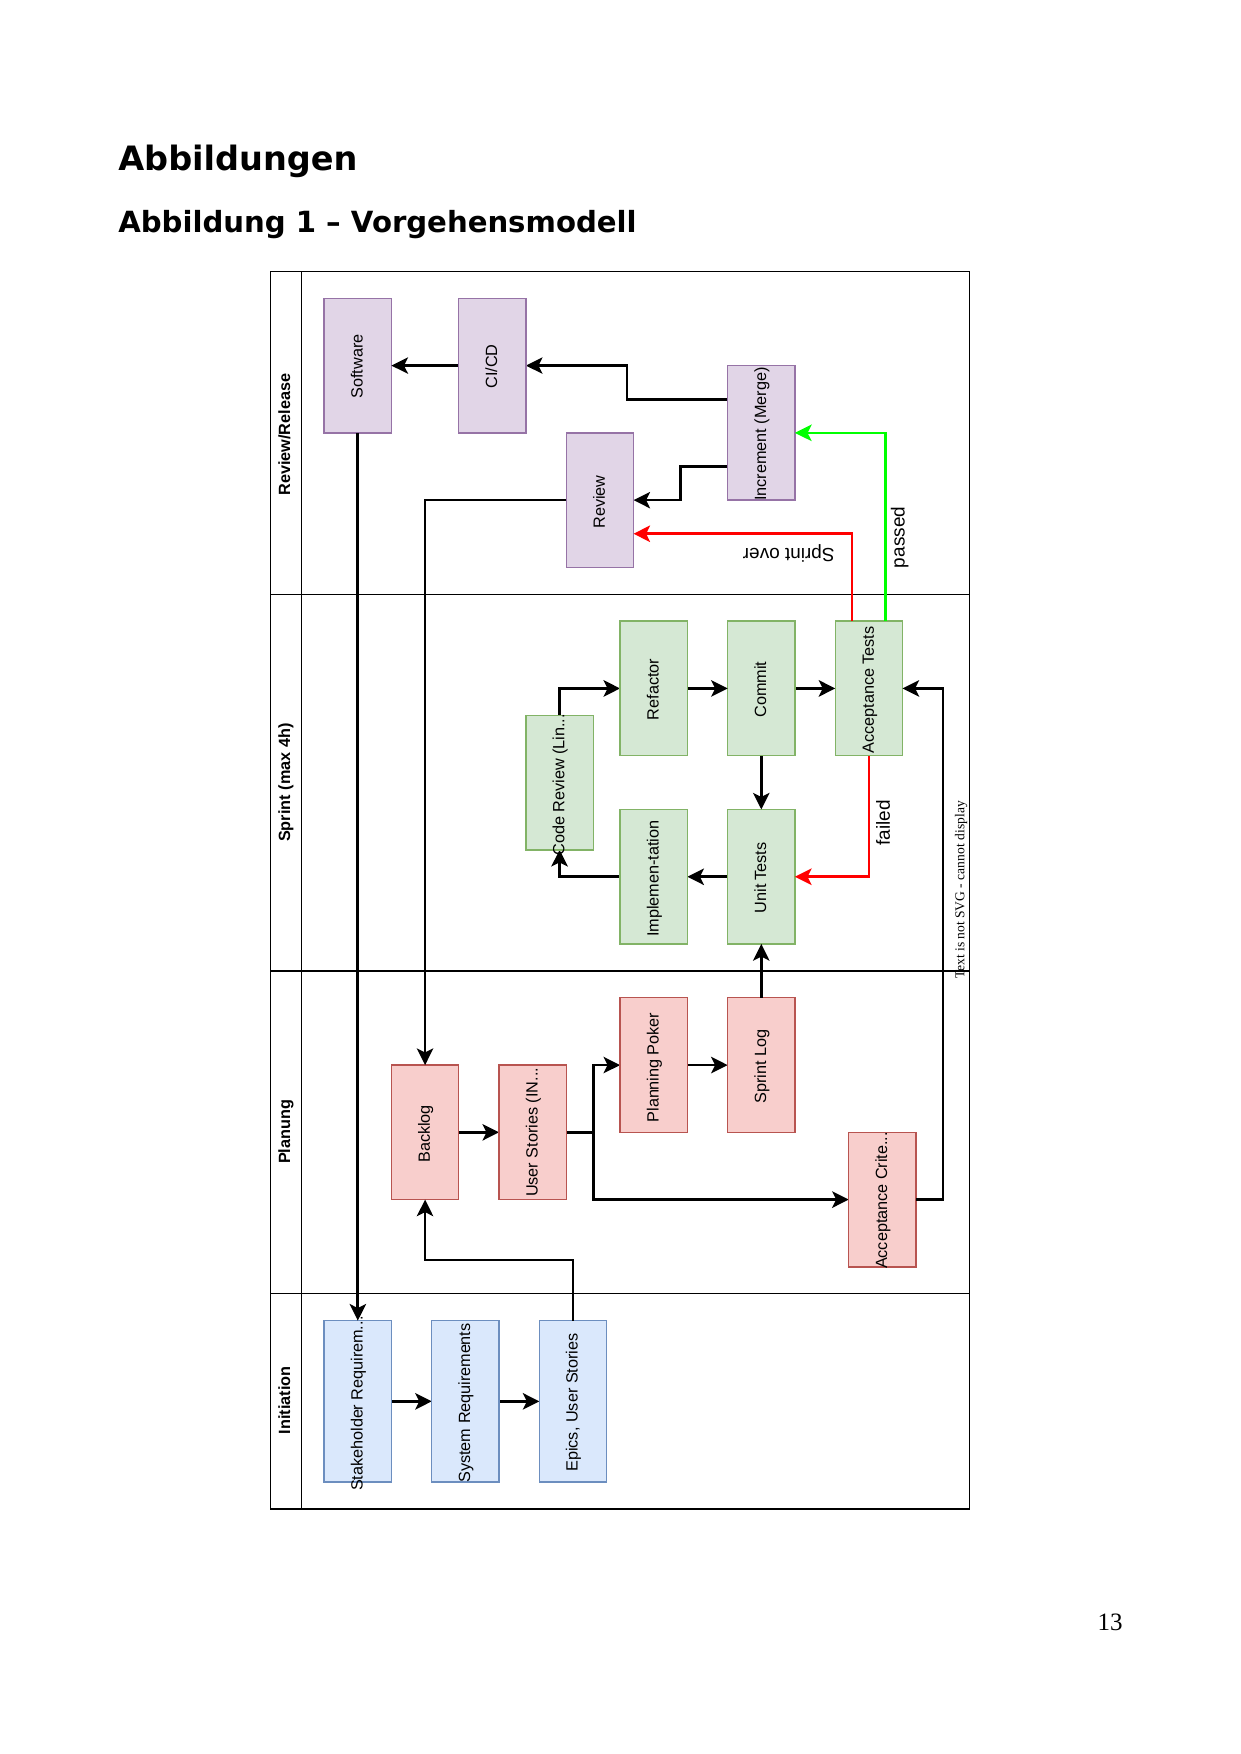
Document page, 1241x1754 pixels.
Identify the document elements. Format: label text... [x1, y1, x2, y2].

subtitle Abbildungen [118, 139, 1122, 178]
subtitle Abbildung 1 – Vorgehensmodell [118, 205, 1122, 239]
